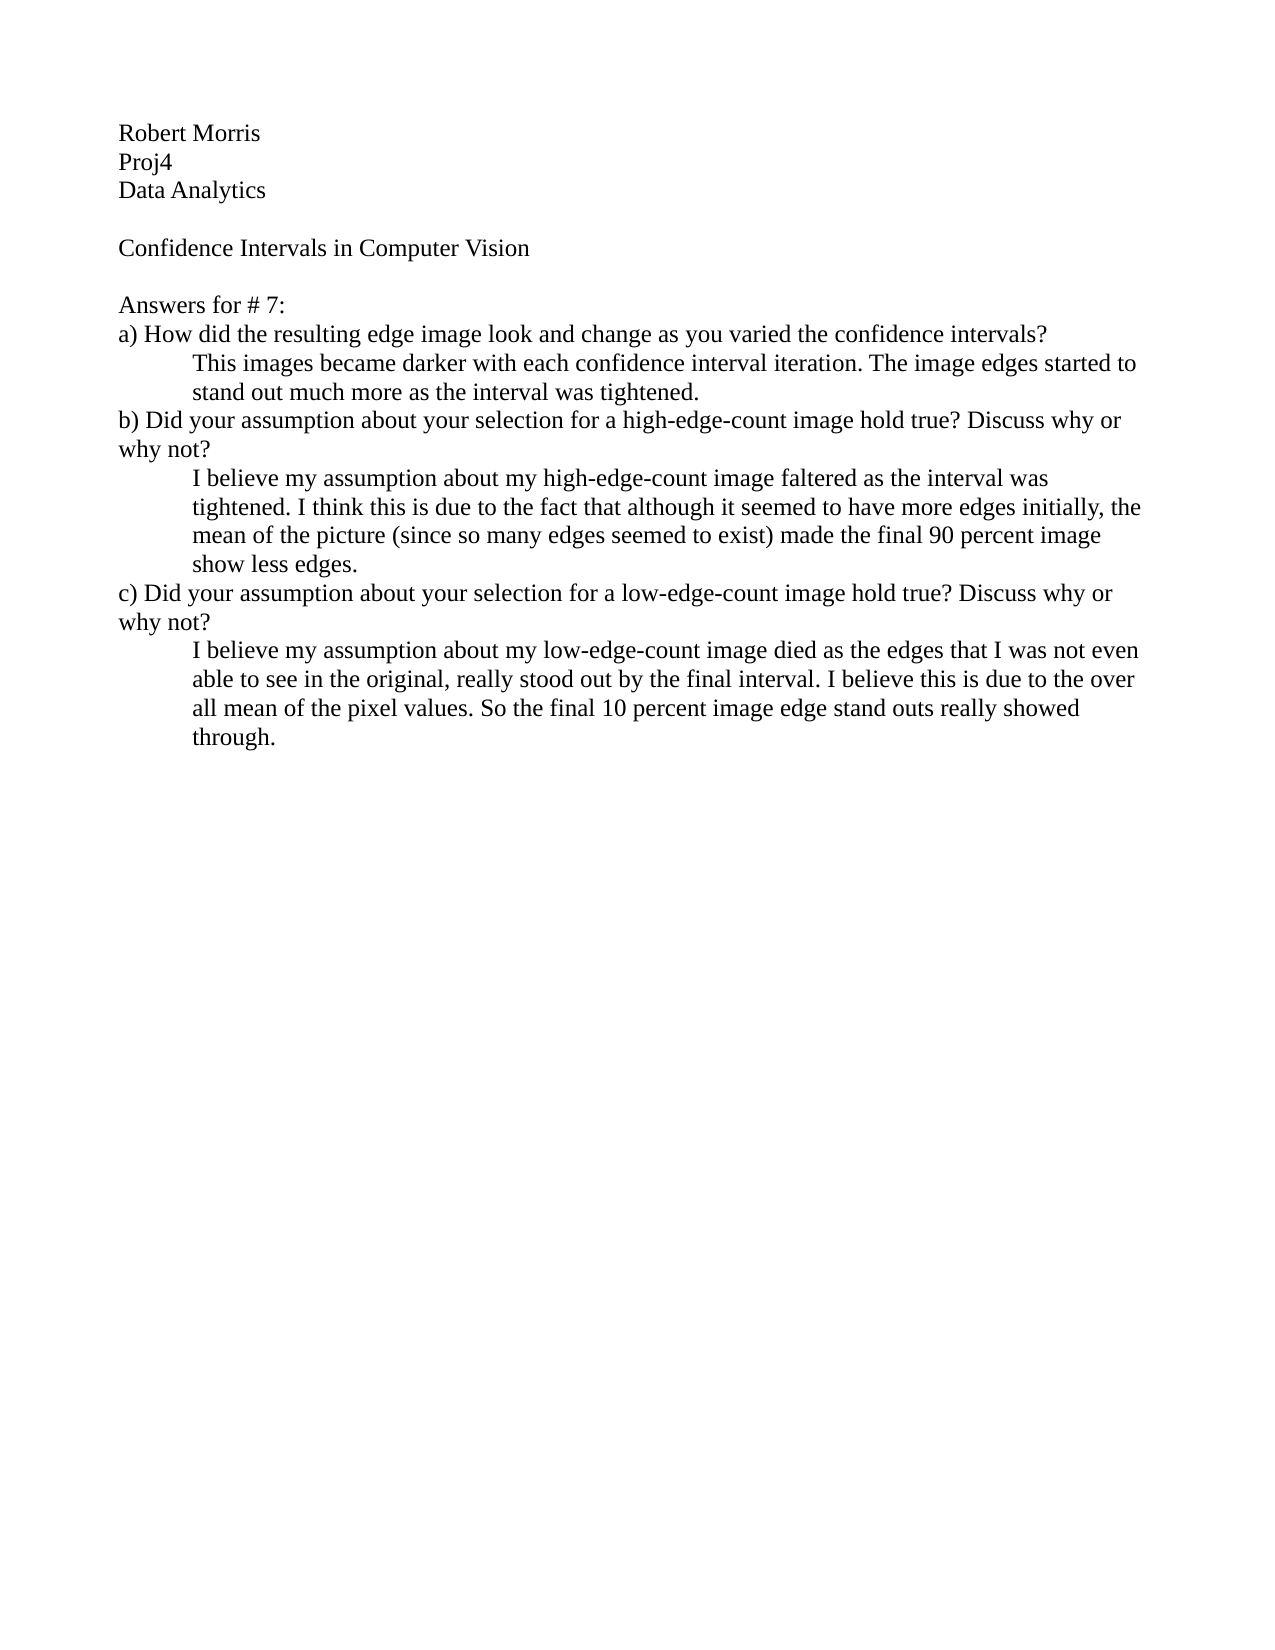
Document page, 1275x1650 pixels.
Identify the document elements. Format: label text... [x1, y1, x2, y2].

text Robert Morris [118, 118, 1157, 147]
text a) How did the resulting edge image look and change as you varied the confidence intervals? [118, 319, 1157, 348]
text Data Analytics [118, 176, 1157, 233]
text Answers for # 7: [118, 291, 1157, 319]
text Proj4 [118, 147, 1157, 176]
text This images became darker with each confidence interval iteration. The image edges started to stand out much more as the interval was tightened. [118, 348, 1157, 406]
text I believe my assumption about my high-edge-count image faltered as the interval was tightened. I think this is due to the fact that although it seemed to have more edges initially, the mean of the picture (since so many edges seemed to exist) made the final 90 percent image show less edges. [118, 463, 1157, 578]
text c) Did your assumption about your selection for a low-edge-count image hold true? Discuss why or why not? [118, 578, 1157, 636]
text b) Did your assumption about your selection for a high-edge-count image hold true? Discuss why or why not? [118, 406, 1157, 463]
text Confidence Intervals in Computer Vision [118, 233, 1157, 262]
text I believe my assumption about my low-edge-count image died as the edges that I was not even able to see in the original, really stood out by the final interval. I believe this is due to the over all mean of the pixel values. So the final 10 percent image edge stand outs really showed through. [118, 636, 1157, 751]
